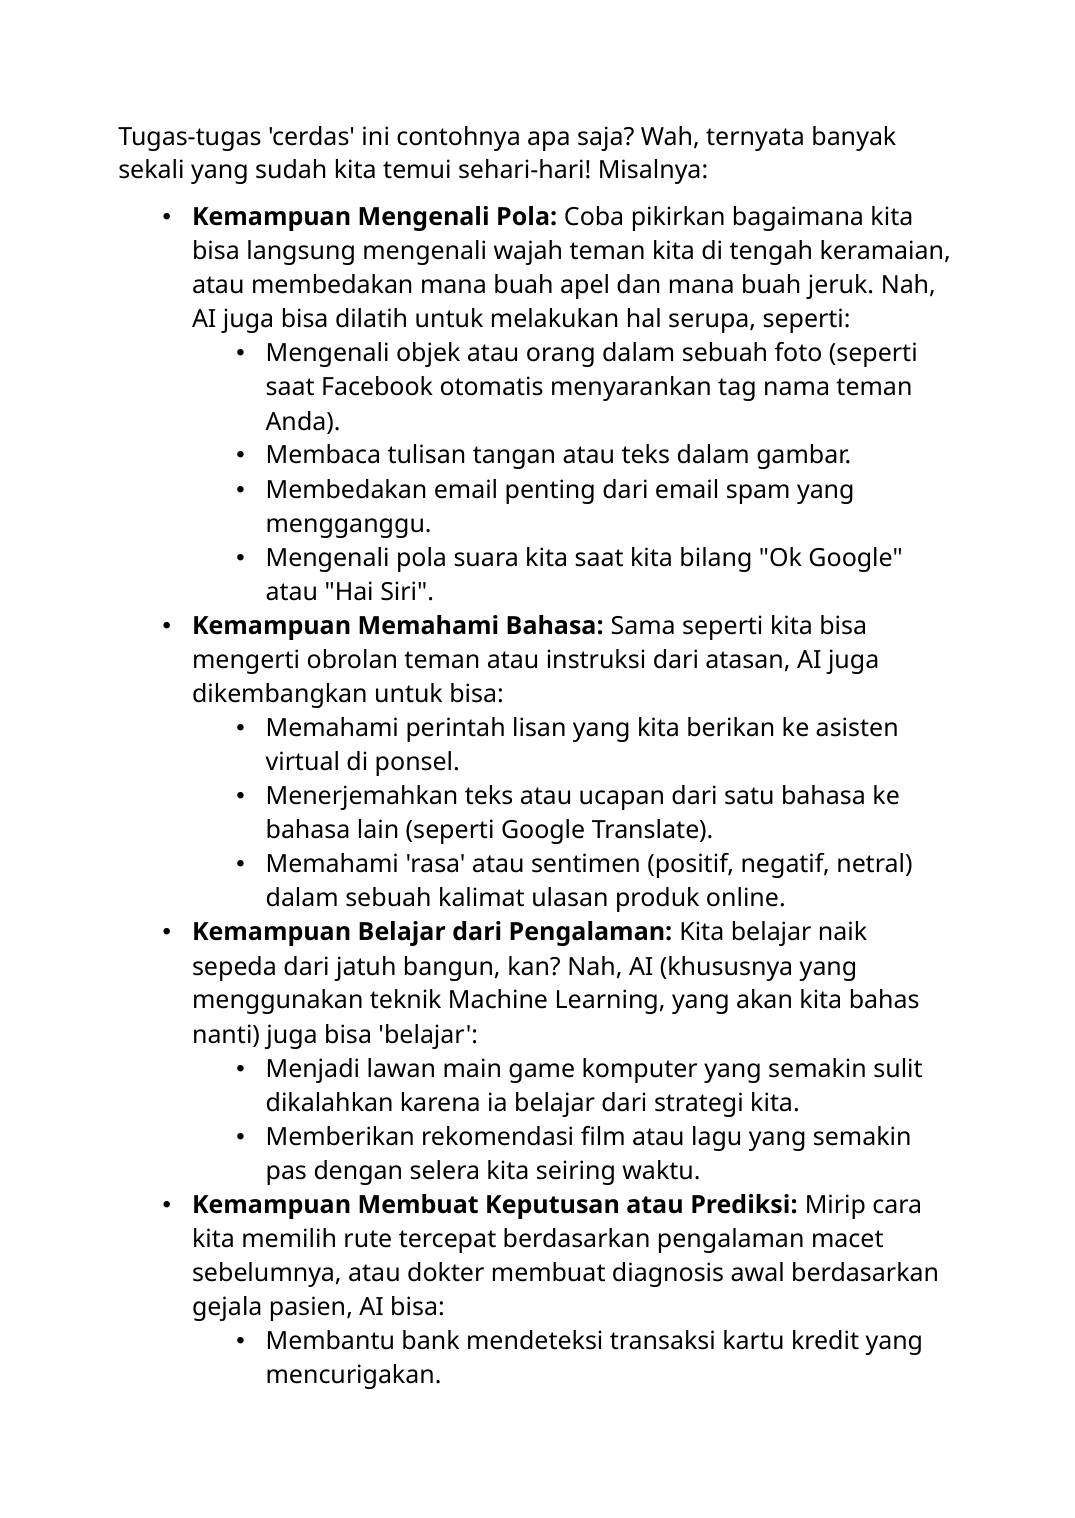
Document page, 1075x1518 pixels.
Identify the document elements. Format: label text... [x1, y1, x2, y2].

list Kemampuan Memahami Bahasa: Sama seperti kita bisa mengerti obrolan teman atau instruksi dari atasan, AI juga dikembangkan untuk bisa: [162, 607, 957, 710]
list Kemampuan Mengenali Pola: Coba pikirkan bagaimana kita bisa langsung mengenali wajah teman kita di tengah keramaian, atau membedakan mana buah apel dan mana buah jeruk. Nah, AI juga bisa dilatih untuk melakukan hal serupa, seperti: [162, 199, 957, 335]
list Memberikan rekomendasi film atau lagu yang semakin pas dengan selera kita seiring waktu. [236, 1118, 957, 1187]
list Membaca tulisan tangan atau teks dalam gambar. [236, 437, 957, 471]
list Membantu bank mendeteksi transaksi kartu kredit yang mencurigakan. [236, 1323, 957, 1391]
list Menerjemahkan teks atau ucapan dari satu bahasa ke bahasa lain (seperti Google Translate). [236, 778, 957, 846]
list Kemampuan Membuat Keputusan atau Prediksi: Mirip cara kita memilih rute tercepat berdasarkan pengalaman macet sebelumnya, atau dokter membuat diagnosis awal berdasarkan gejala pasien, AI bisa: [162, 1187, 957, 1323]
list Membedakan email penting dari email spam yang mengganggu. [236, 471, 957, 539]
list Mengenali pola suara kita saat kita bilang "Ok Google" atau "Hai Siri". [236, 539, 957, 607]
list Kemampuan Belajar dari Pengalaman: Kita belajar naik sepeda dari jatuh bangun, kan? Nah, AI (khususnya yang menggunakan teknik Machine Learning, yang akan kita bahas nanti) juga bisa 'belajar': [162, 914, 957, 1050]
list Menjadi lawan main game komputer yang semakin sulit dikalahkan karena ia belajar dari strategi kita. [236, 1050, 957, 1118]
list Memahami 'rasa' atau sentimen (positif, negatif, netral) dalam sebuah kalimat ulasan produk online. [236, 846, 957, 914]
text Tugas-tugas 'cerdas' ini contohnya apa saja? Wah, ternyata banyak sekali yang sudah kita temui sehari-hari! Misalnya: [118, 118, 957, 186]
list Mengenali objek atau orang dalam sebuah foto (seperti saat Facebook otomatis menyarankan tag nama teman Anda). [236, 335, 957, 437]
list Memahami perintah lisan yang kita berikan ke asisten virtual di ponsel. [236, 710, 957, 778]
